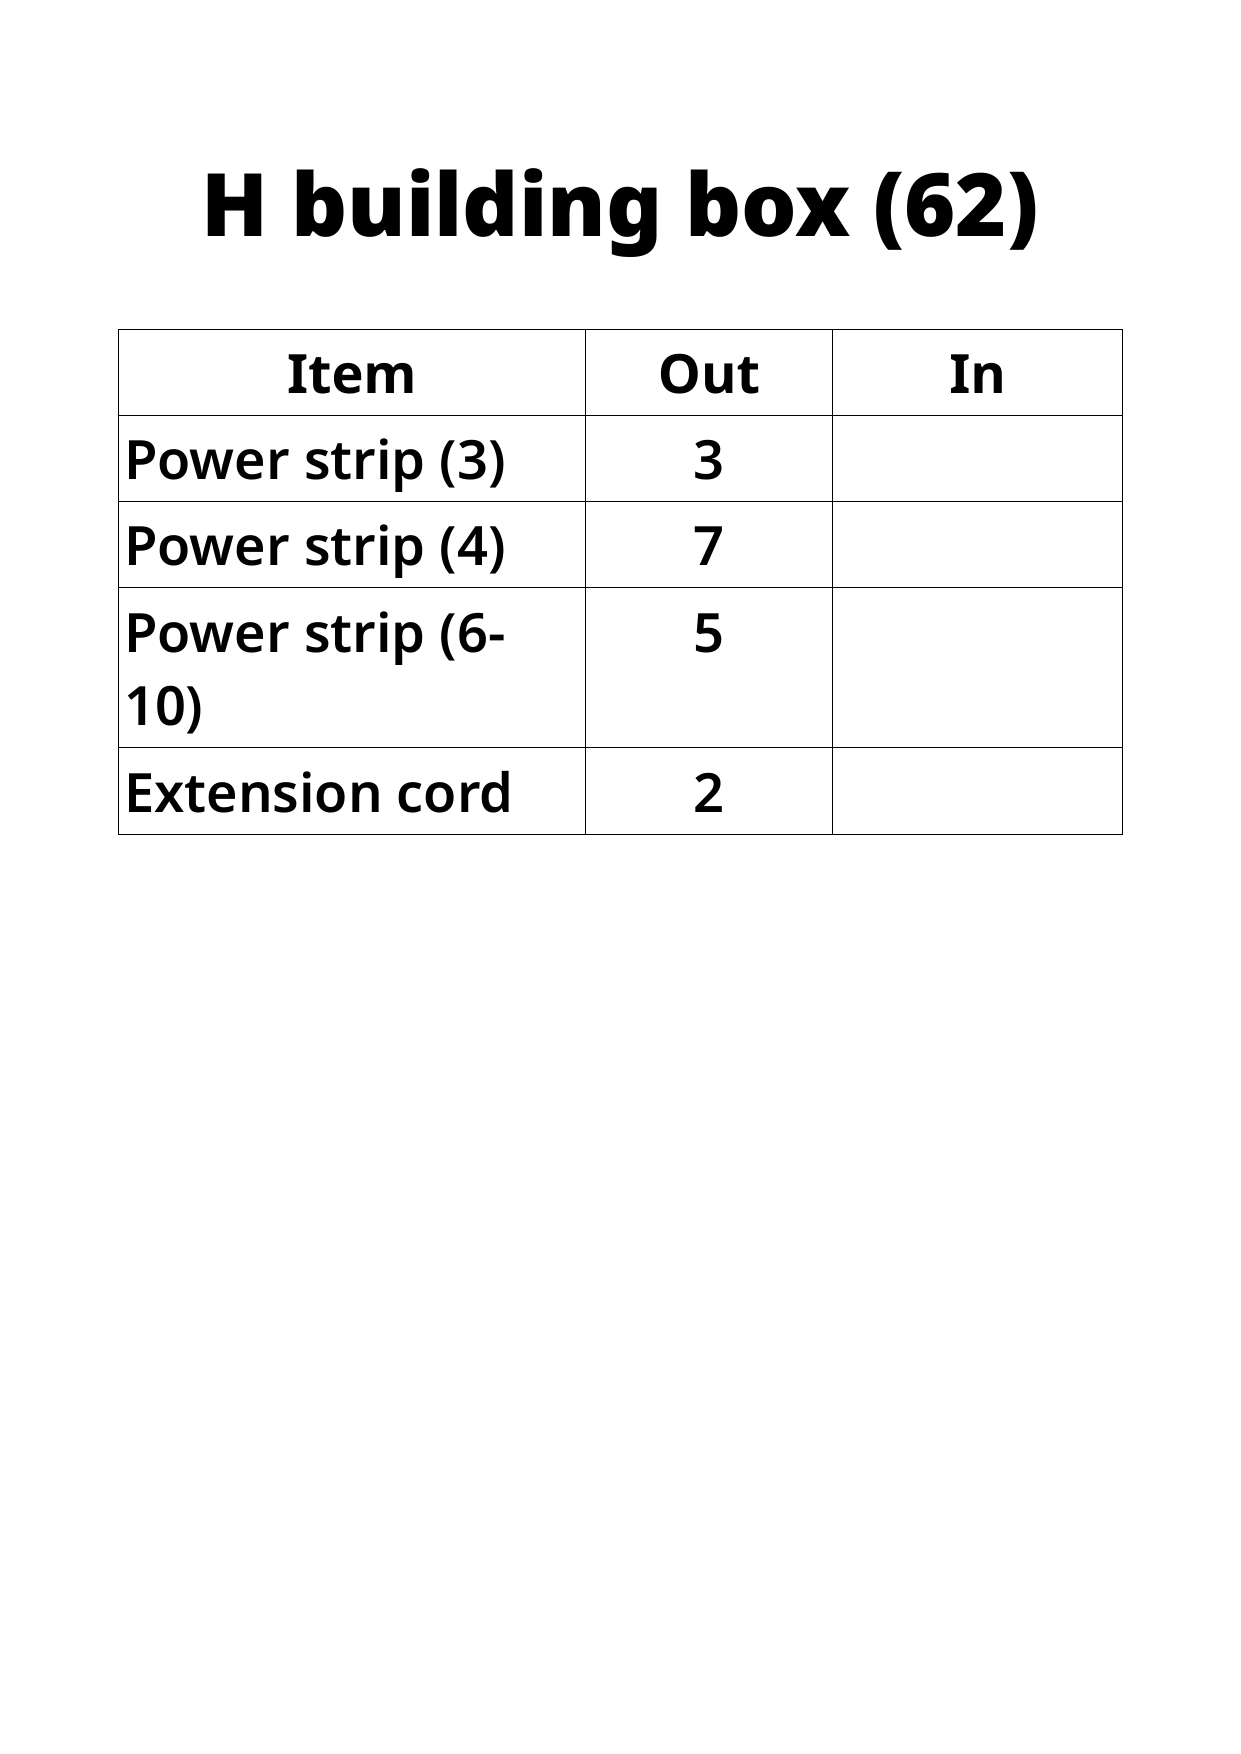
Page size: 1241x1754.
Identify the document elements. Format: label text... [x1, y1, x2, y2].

table_header In [833, 330, 1122, 415]
table_cell 7 [586, 502, 832, 587]
table_cell [833, 588, 1122, 747]
table_header Item [119, 330, 585, 415]
table_cell 3 [586, 416, 832, 501]
table_cell Power strip (3) [119, 416, 585, 501]
title H building box (62) [118, 143, 1122, 262]
table_cell 5 [586, 588, 832, 747]
table_cell Power strip (4) [119, 502, 585, 587]
table_cell 2 [586, 748, 832, 833]
table_header Out [586, 330, 832, 415]
table_cell [833, 502, 1122, 587]
table_cell [833, 748, 1122, 833]
table_cell Power strip (6-10) [119, 588, 585, 747]
table_cell Extension cord [119, 748, 585, 833]
table_cell [833, 416, 1122, 501]
